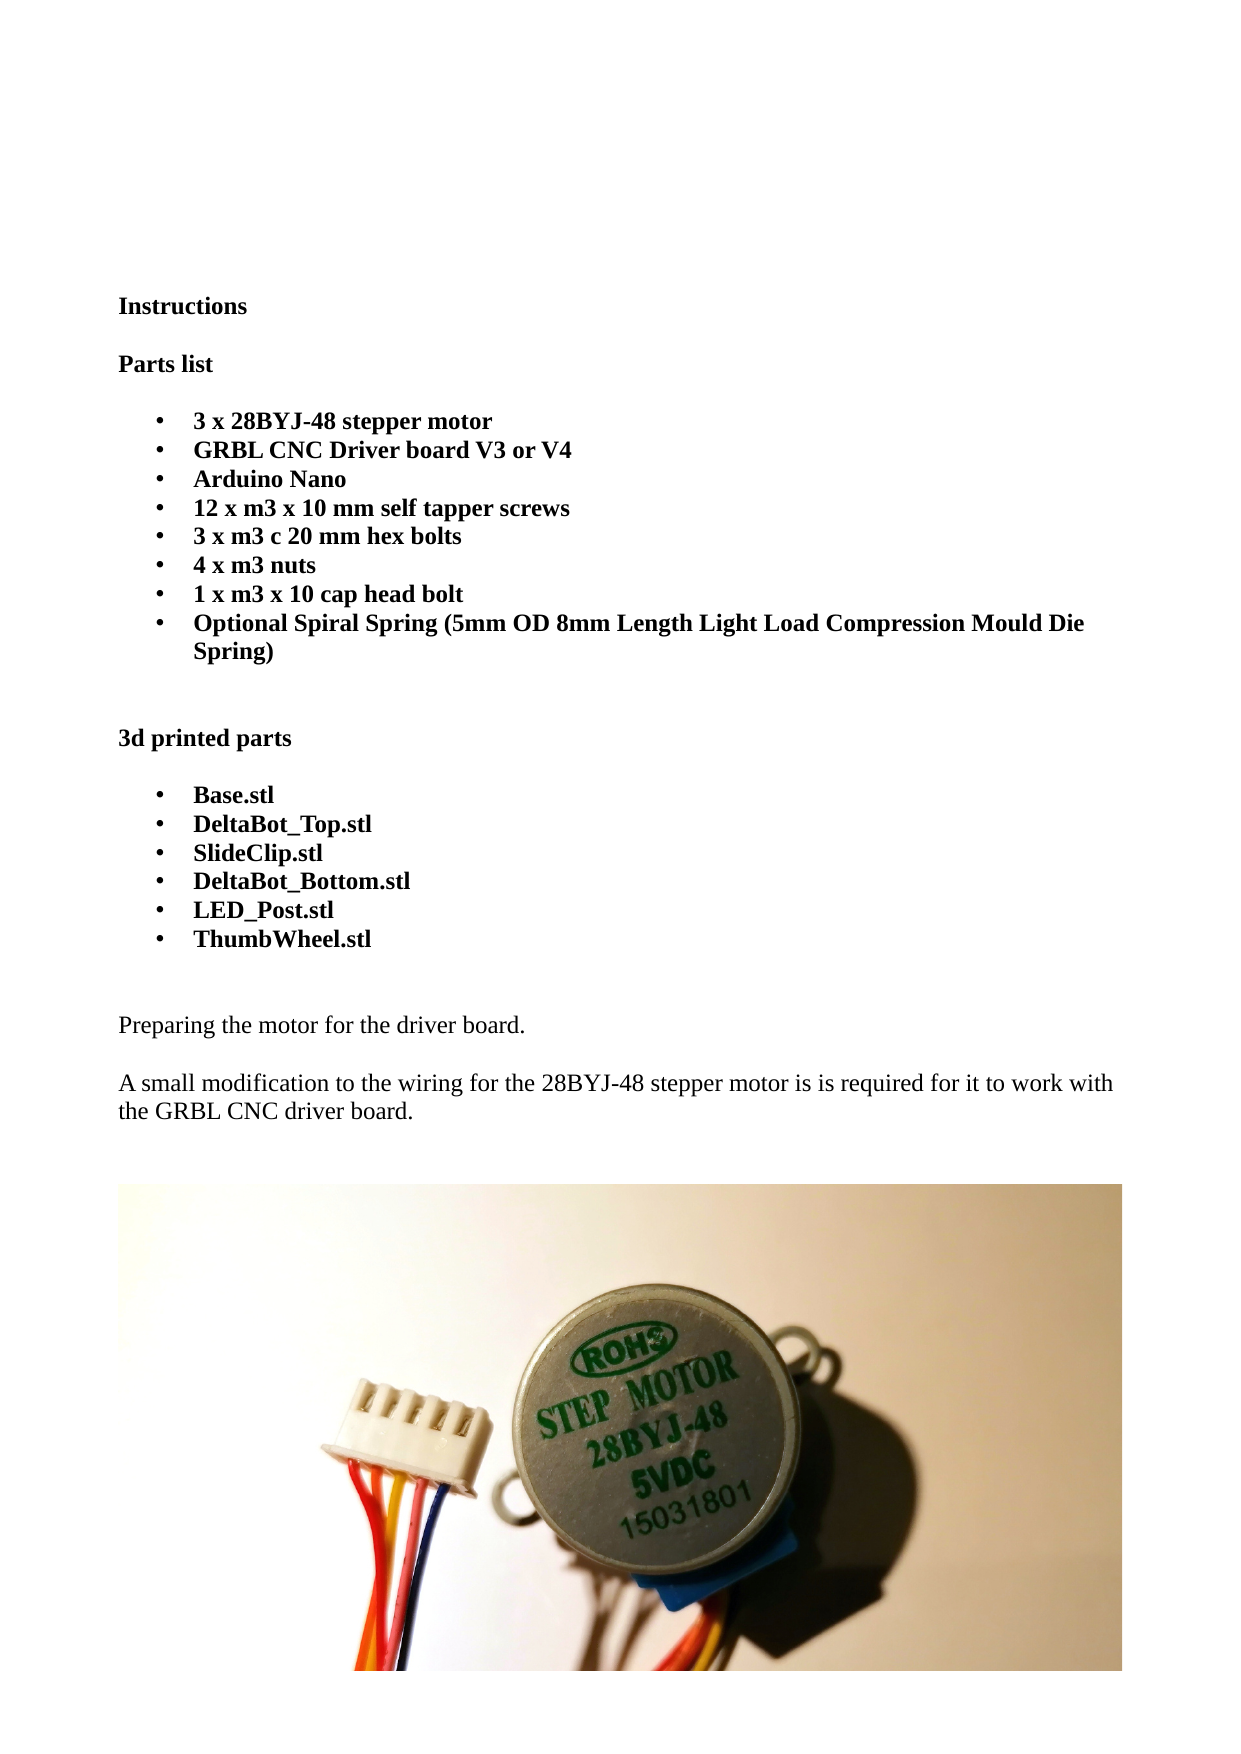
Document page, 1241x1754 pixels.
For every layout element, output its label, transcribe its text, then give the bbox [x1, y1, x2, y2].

list Optional Spiral Spring (5mm OD 8mm Length Light Load Compression Mould Die Spring) [156, 608, 1122, 665]
list Arduino Nano [156, 464, 1122, 493]
text Preparing the motor for the driver board. [118, 1010, 1122, 1039]
list SlideClip.stl [156, 838, 1122, 866]
list Base.stl [156, 780, 1122, 809]
list GRBL CNC Driver board V3 or V4 [156, 435, 1122, 464]
list 3 x 28BYJ-48 stepper motor [156, 406, 1122, 435]
list LED_Post.stl [156, 895, 1122, 924]
list 1 x m3 x 10 cap head bolt [156, 579, 1122, 608]
text 3d printed parts [118, 723, 1122, 751]
text Instructions [118, 291, 1122, 320]
list 12 x m3 x 10 mm self tapper screws [156, 493, 1122, 521]
list 4 x m3 nuts [156, 550, 1122, 579]
picture [118, 1184, 1123, 1671]
list DeltaBot_Bottom.stl [156, 866, 1122, 895]
list 3 x m3 c 20 mm hex bolts [156, 521, 1122, 550]
text A small modification to the wiring for the 28BYJ-48 stepper motor is is required for it to work with the GRBL CNC driver board. [118, 1068, 1122, 1125]
list ThumbWheel.stl [156, 924, 1122, 953]
list DeltaBot_Top.stl [156, 809, 1122, 838]
text Parts list [118, 349, 1122, 378]
